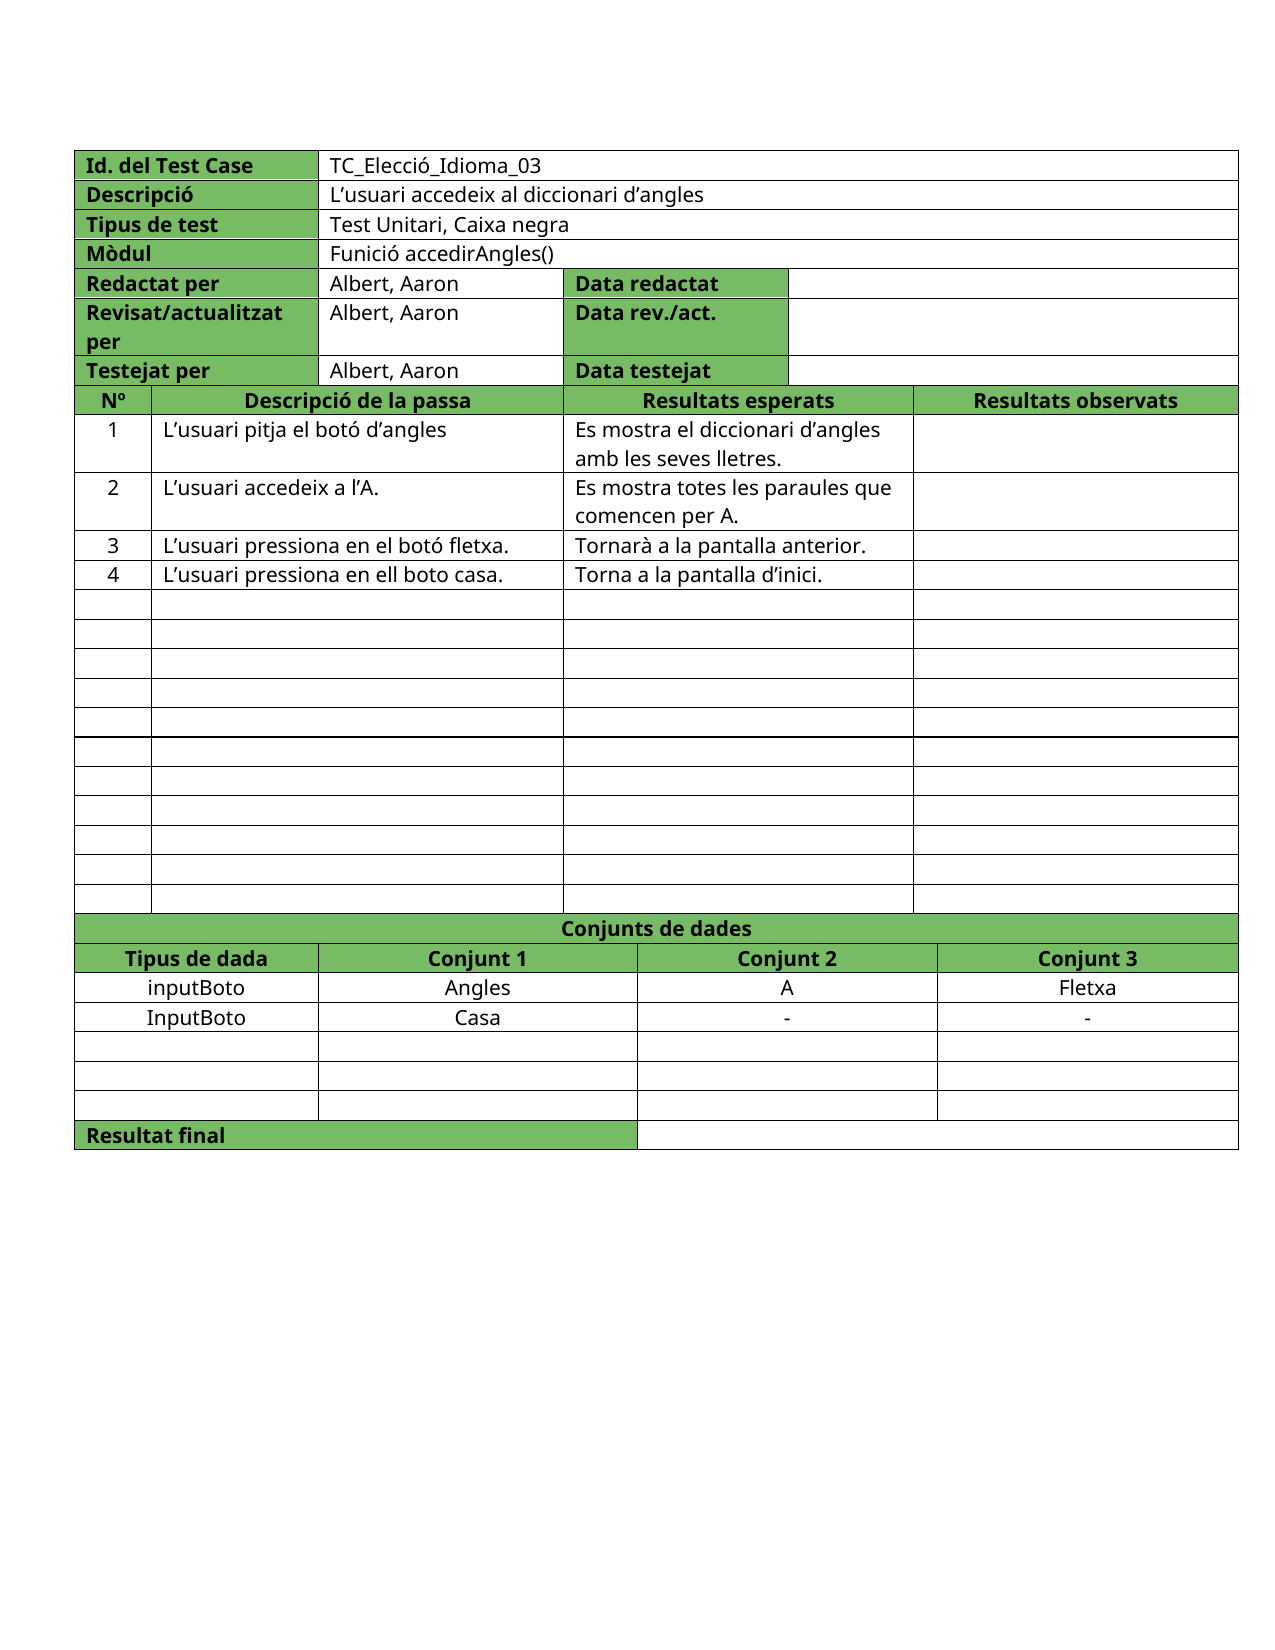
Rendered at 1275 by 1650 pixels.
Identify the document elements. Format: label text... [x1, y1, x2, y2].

table_cell Tornarà a la pantalla anterior. [564, 531, 913, 559]
table_cell [564, 738, 913, 766]
table_cell [638, 1062, 937, 1090]
table_cell Resultats observats [914, 386, 1238, 414]
table_cell [75, 620, 151, 648]
table_cell L’usuari pressiona en el botó fletxa. [152, 531, 563, 559]
table_cell InputBoto [75, 1003, 318, 1031]
table_cell [75, 826, 151, 854]
table_cell Angles [319, 973, 637, 1002]
table_cell [319, 1032, 637, 1061]
table_cell [914, 708, 1238, 736]
table_cell Descripció de la passa [152, 386, 563, 414]
table_cell [75, 855, 151, 884]
table_cell [564, 826, 913, 854]
table_cell 2 [75, 473, 151, 530]
table_cell [914, 531, 1238, 559]
table_cell Es mostra el diccionari d’angles amb les seves lletres. [564, 415, 913, 472]
table_cell [152, 796, 563, 825]
table_cell [914, 855, 1238, 884]
table_cell Testejat per [75, 356, 318, 385]
table_cell [152, 885, 563, 913]
table_cell [564, 649, 913, 677]
table_cell [938, 1062, 1238, 1090]
table_cell [319, 1062, 637, 1090]
table_cell 1 [75, 415, 151, 472]
table_header TC_Elecció_Idioma_03 [319, 151, 1238, 179]
table_cell Data testejat [564, 356, 788, 385]
table_cell [914, 885, 1238, 913]
table_cell [564, 590, 913, 618]
table_cell [152, 649, 563, 677]
table_cell [152, 679, 563, 707]
table_cell Test Unitari, Caixa negra [319, 210, 1238, 238]
table_cell [75, 796, 151, 825]
table_cell Conjunt 2 [638, 944, 937, 972]
table_cell [152, 620, 563, 648]
table_cell A [638, 973, 937, 1002]
table_cell [638, 1032, 937, 1061]
table_cell [152, 590, 563, 618]
table_cell [564, 620, 913, 648]
table_cell L’usuari accedeix al diccionari d’angles [319, 181, 1238, 209]
table_cell [75, 738, 151, 766]
table_cell [914, 826, 1238, 854]
table_cell [564, 679, 913, 707]
table_cell [938, 1091, 1238, 1120]
table_cell [75, 708, 151, 736]
table_cell [789, 299, 1238, 355]
table_cell [638, 1091, 937, 1120]
table_cell Mòdul [75, 240, 318, 268]
table_cell Redactat per [75, 269, 318, 297]
table_cell Fletxa [938, 973, 1238, 1002]
table_cell [75, 679, 151, 707]
table_cell [152, 738, 563, 766]
table_cell [914, 561, 1238, 589]
table_cell Es mostra totes les paraules que comencen per A. [564, 473, 913, 530]
table_cell Data rev./act. [564, 299, 788, 355]
table_cell [914, 649, 1238, 677]
table_cell [564, 855, 913, 884]
table_cell [75, 1032, 318, 1061]
table_cell [914, 796, 1238, 825]
table_cell [914, 767, 1238, 795]
table_cell [564, 767, 913, 795]
table_cell Nº [75, 386, 151, 414]
table_cell Torna a la pantalla d’inici. [564, 561, 913, 589]
table_cell - [638, 1003, 937, 1031]
table_cell [914, 738, 1238, 766]
table_cell [789, 269, 1238, 297]
table_cell Conjunt 1 [319, 944, 637, 972]
table_cell Tipus de dada [75, 944, 318, 972]
table_cell Conjunt 3 [938, 944, 1238, 972]
table_cell [152, 855, 563, 884]
table_cell [914, 415, 1238, 472]
table_cell [75, 590, 151, 618]
table_cell [914, 473, 1238, 530]
table_cell L’usuari pitja el botó d’angles [152, 415, 563, 472]
table_cell [789, 356, 1238, 385]
table_cell inputBoto [75, 973, 318, 1002]
table_cell [914, 620, 1238, 648]
table_cell Tipus de test [75, 210, 318, 238]
table_cell [564, 796, 913, 825]
table_cell Descripció [75, 181, 318, 209]
table_cell Casa [319, 1003, 637, 1031]
table_cell Resultats esperats [564, 386, 913, 414]
table_cell Resultat final [75, 1121, 637, 1149]
table_cell 3 [75, 531, 151, 559]
table_cell [75, 767, 151, 795]
table_cell [152, 826, 563, 854]
table_cell Albert, Aaron [319, 299, 563, 355]
table_cell [938, 1032, 1238, 1061]
table_cell [564, 708, 913, 736]
table_cell - [938, 1003, 1238, 1031]
table_cell [152, 767, 563, 795]
table_cell Albert, Aaron [319, 269, 563, 297]
table_cell Funició accedirAngles() [319, 240, 1238, 268]
table_cell Revisat/actualitzat per [75, 299, 318, 355]
table_cell Albert, Aaron [319, 356, 563, 385]
table_cell [638, 1121, 1238, 1149]
table_cell L’usuari accedeix a l’A. [152, 473, 563, 530]
table_cell [75, 885, 151, 913]
table_cell [75, 649, 151, 677]
table_cell 4 [75, 561, 151, 589]
table_cell Conjunts de dades [75, 914, 1238, 943]
table_cell [75, 1091, 318, 1120]
table_cell [564, 885, 913, 913]
table_cell Data redactat [564, 269, 788, 297]
table_header Id. del Test Case [75, 151, 318, 179]
table_cell [319, 1091, 637, 1120]
table_cell [152, 708, 563, 736]
table_cell [914, 590, 1238, 618]
table_cell L’usuari pressiona en ell boto casa. [152, 561, 563, 589]
table_cell [75, 1062, 318, 1090]
table_cell [914, 679, 1238, 707]
